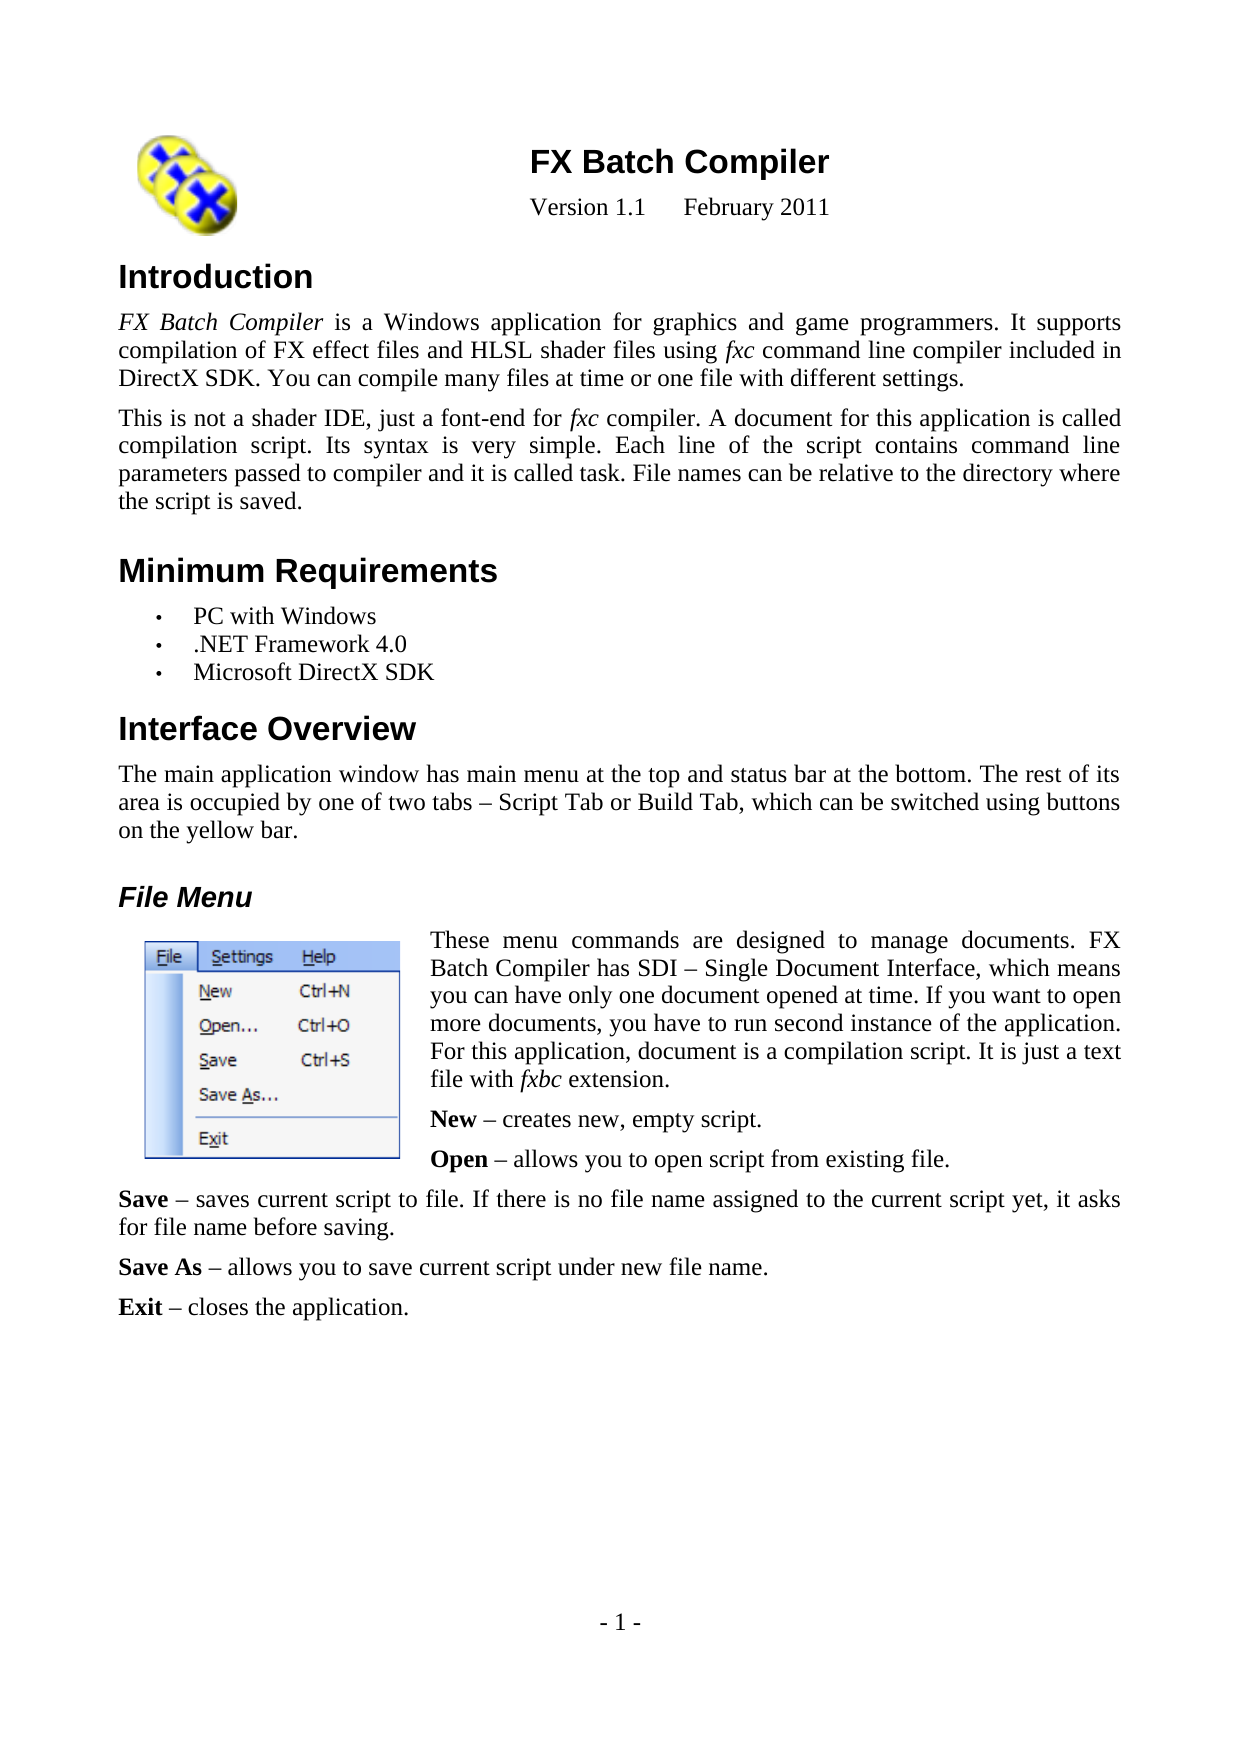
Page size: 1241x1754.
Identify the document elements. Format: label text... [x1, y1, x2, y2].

subtitle FX Batch Compiler [238, 143, 1122, 181]
picture [144, 941, 401, 1159]
text This is not a shader IDE, just a font-end for fxc compiler. A document for this application is called compilation script. Its syntax is very simple. Each line of the script contains command line parameters passed to compiler and it is called task. File names can be relative to the directory where the script is saved. [118, 404, 1122, 515]
subtitle Minimum Requirements [118, 552, 1122, 590]
text [118, 1105, 144, 1133]
picture [137, 135, 238, 236]
list PC with Windows [156, 602, 1122, 630]
subtitle [118, 143, 137, 181]
text Save – saves current script to file. If there is no file name assigned to the current script yet, it asks for file name before saving. [118, 1185, 1122, 1241]
text The main application window has main menu at the top and status bar at the bottom. The rest of its area is occupied by one of two tabs – Script Tab or Build Tab, which can be switched using buttons on the yellow bar. [118, 760, 1122, 843]
text Version 1.1 February 2011 [238, 193, 1122, 221]
text FX Batch Compiler is a Windows application for graphics and game programmers. It supports compilation of FX effect files and HLSL shader files using fxc command line compiler included in DirectX SDK. You can compile many files at time or one file with different settings. [118, 308, 1122, 391]
list .NET Framework 4.0 [156, 630, 1122, 658]
list Microsoft DirectX SDK [156, 658, 1122, 685]
subtitle Introduction [118, 258, 1122, 296]
text Open – allows you to open script from existing file. [118, 1145, 1122, 1173]
text New – creates new, empty script. [401, 1105, 1122, 1133]
text Exit – closes the application. [118, 1293, 1122, 1321]
text [118, 193, 137, 221]
subtitle File Menu [118, 881, 1122, 914]
text These menu commands are designed to manage documents. FX Batch Compiler has SDI – Single Document Interface, which means you can have only one document opened at time. If you want to open more documents, you have to run second instance of the application. For this application, document is a compilation script. It is just a text file with fxbc extension. [118, 926, 1122, 1092]
subtitle Interface Overview [118, 710, 1122, 748]
text Save As – allows you to save current script under new file name. [118, 1253, 1122, 1281]
